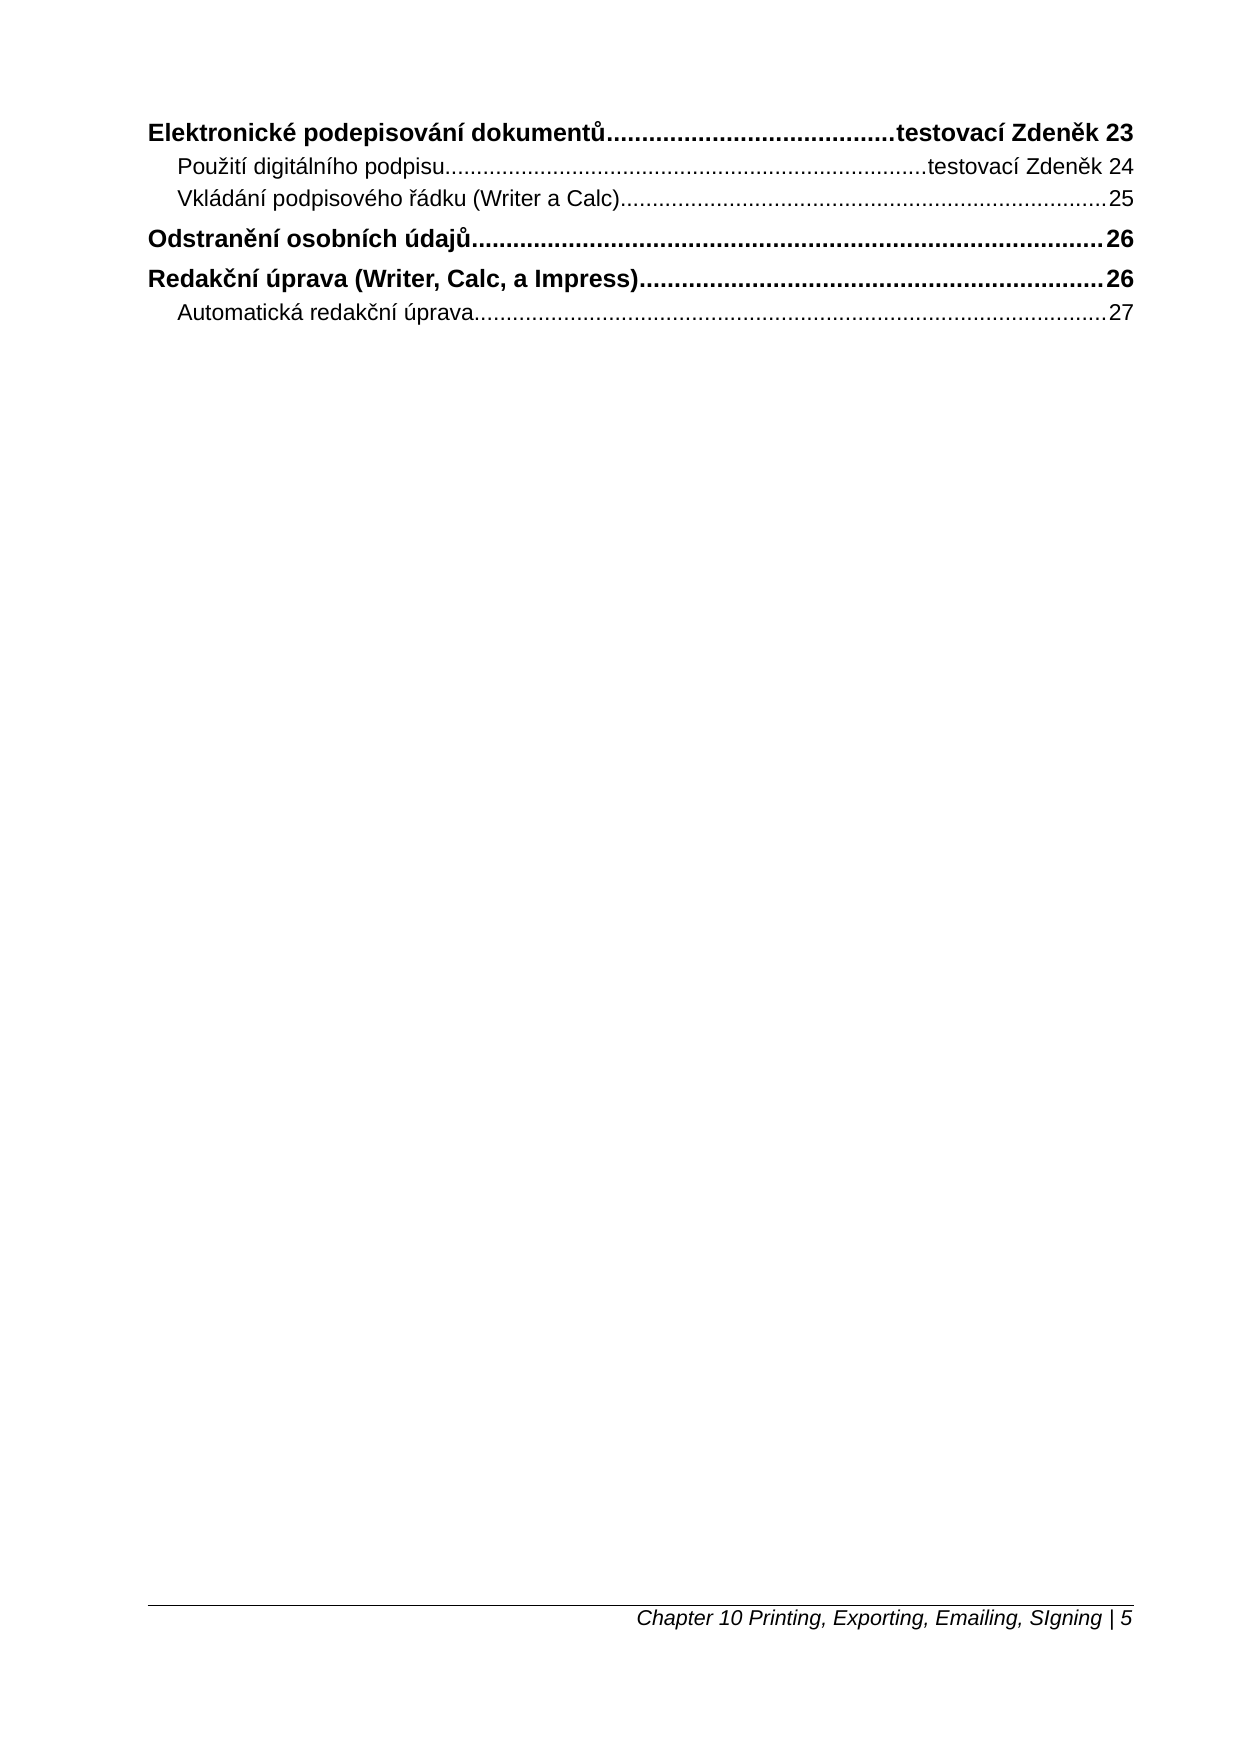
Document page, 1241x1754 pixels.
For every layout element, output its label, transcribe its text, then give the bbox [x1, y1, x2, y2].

text Elektronické podepisování dokumentů testovací Zdeněk 23 [148, 118, 1134, 147]
text Odstranění osobních údajů 26 [148, 224, 1134, 252]
text Redakční úprava (Writer, Calc, a Impress) 26 [148, 264, 1134, 293]
text Použití digitálního podpisu testovací Zdeněk 24 [177, 153, 1134, 179]
text Automatická redakční úprava 27 [177, 299, 1134, 326]
text Vkládání podpisového řádku (Writer a Calc) 25 [177, 185, 1134, 212]
